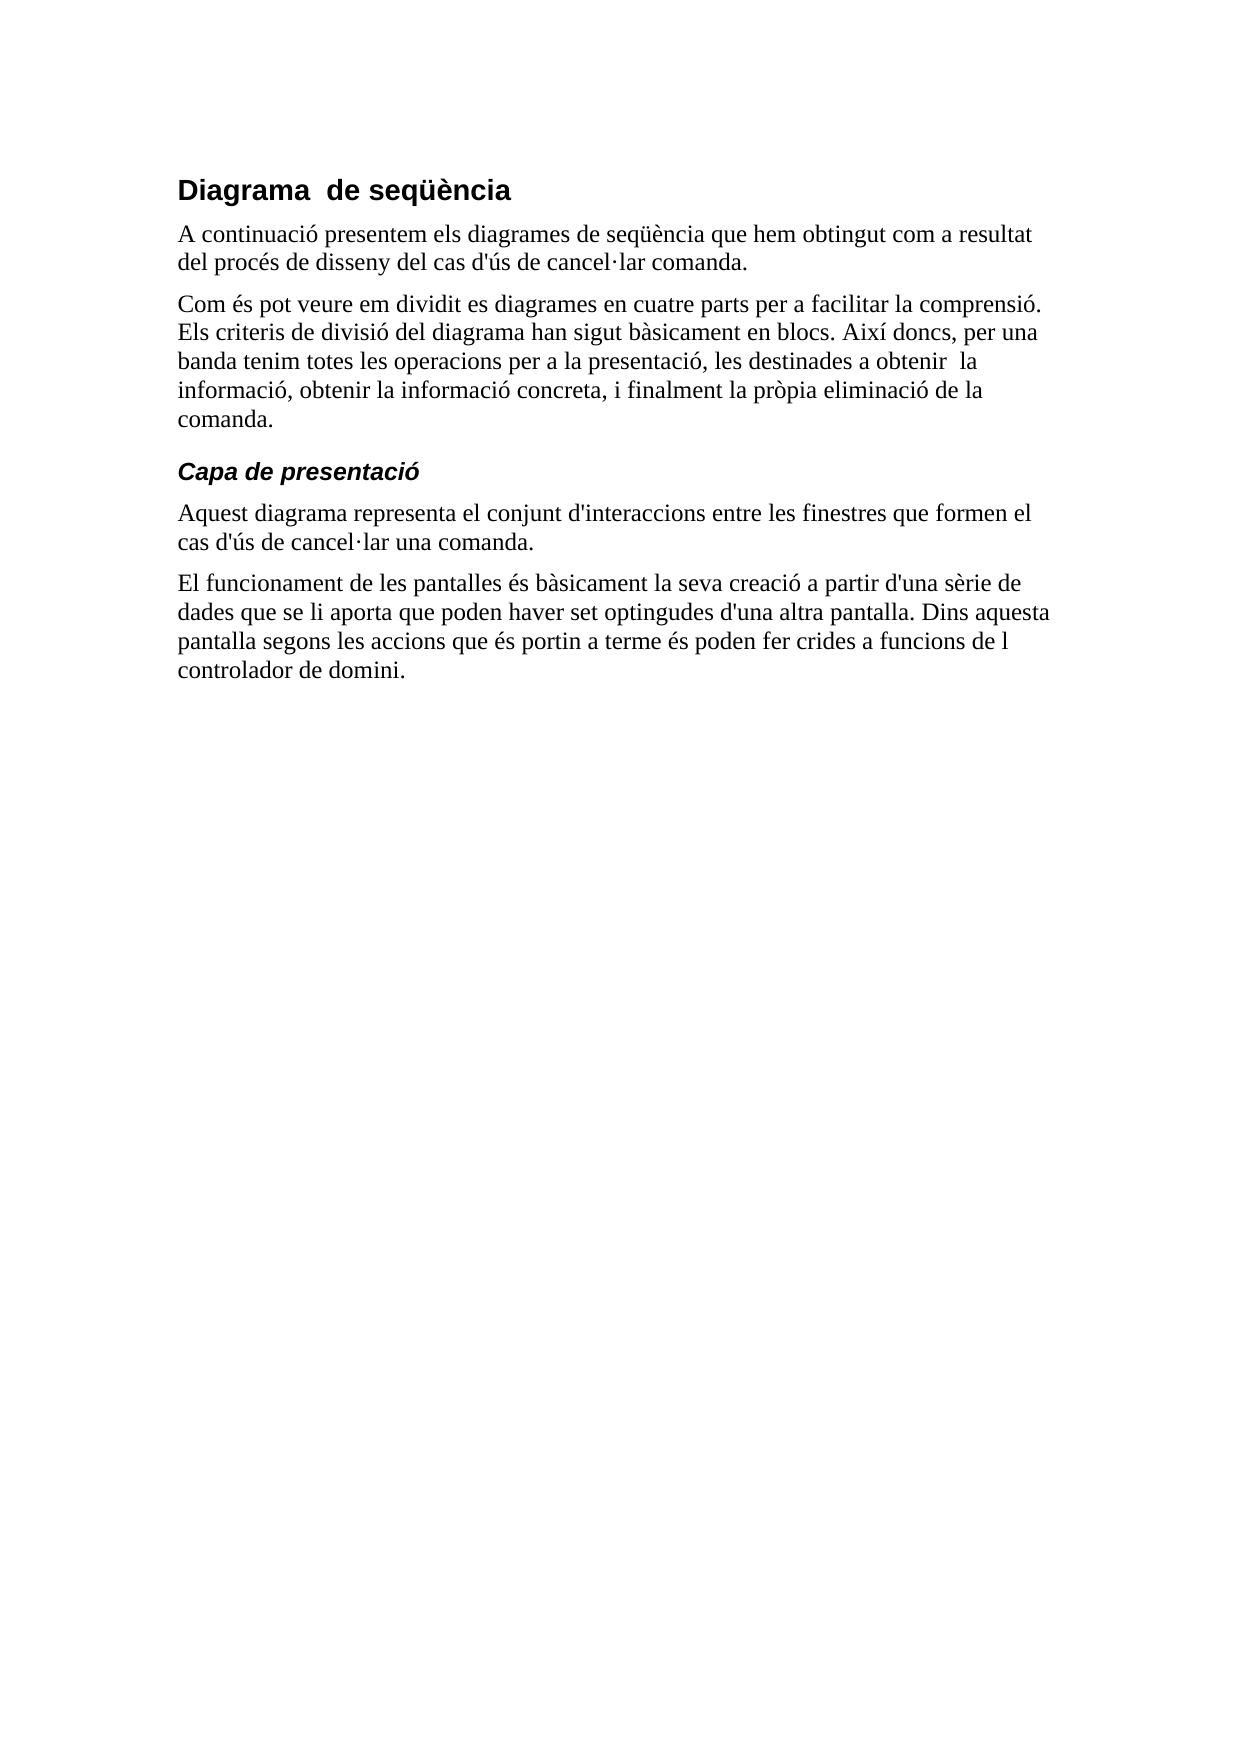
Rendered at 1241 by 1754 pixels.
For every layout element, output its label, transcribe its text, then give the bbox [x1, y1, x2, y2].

text Com és pot veure em dividit es diagrames en cuatre parts per a facilitar la comprensió. Els criteris de divisió del diagrama han sigut bàsicament en blocs. Així doncs, per una banda tenim totes les operacions per a la presentació, les destinades a obtenir la informació, obtenir la informació concreta, i finalment la pròpia eliminació de la comanda. [177, 289, 1063, 432]
text A continuació presentem els diagrames de seqüència que hem obtingut com a resultat del procés de disseny del cas d'ús de cancel·lar comanda. [177, 219, 1063, 276]
text El funcionament de les pantalles és bàsicament la seva creació a partir d'una sèrie de dades que se li aporta que poden haver set optingudes d'una altra pantalla. Dins aquesta pantalla segons les accions que és portin a terme és poden fer crides a funcions de l controlador de domini. [177, 568, 1063, 683]
subtitle Capa de presentació [177, 457, 1063, 486]
text Aquest diagrama representa el conjunt d'interaccions entre les finestres que formen el cas d'ús de cancel·lar una comanda. [177, 498, 1063, 556]
subtitle Diagrama de seqüència [177, 173, 1063, 206]
